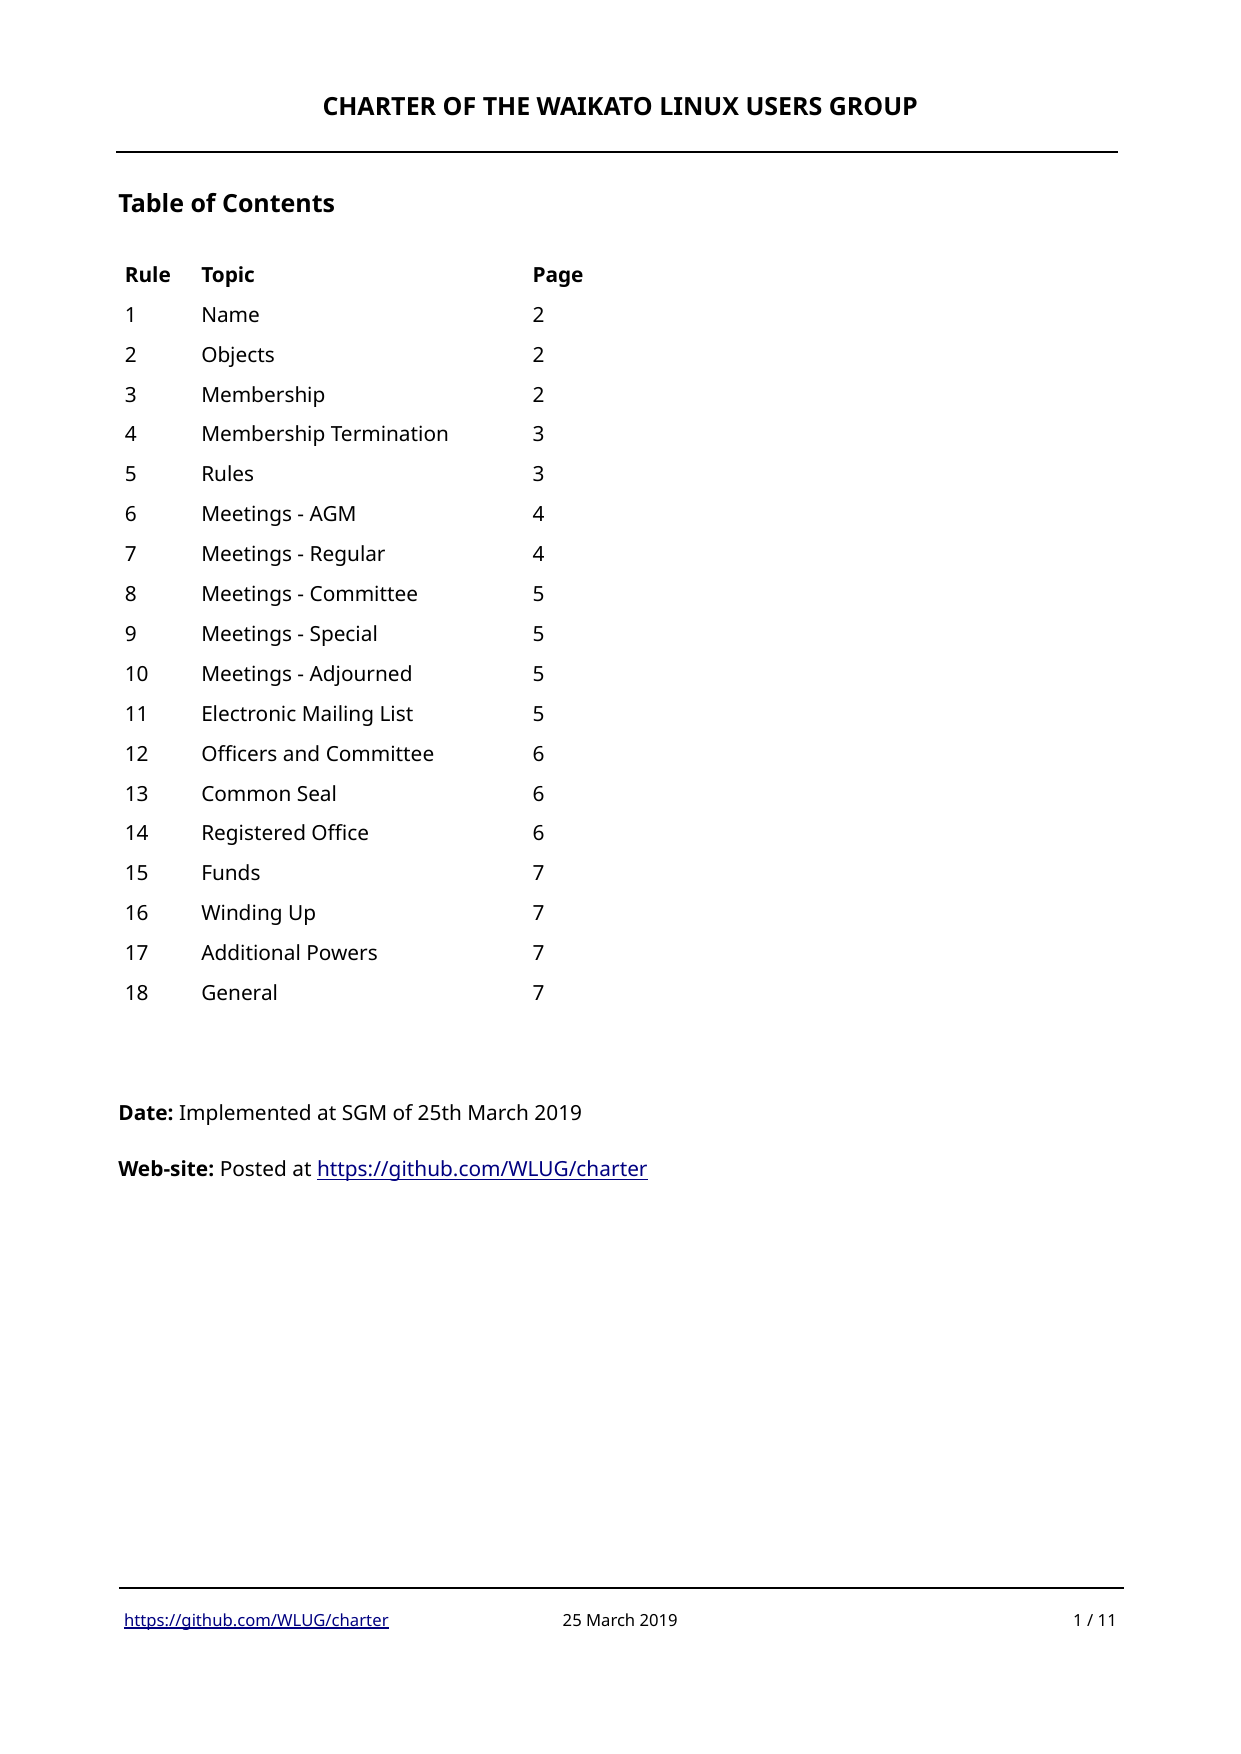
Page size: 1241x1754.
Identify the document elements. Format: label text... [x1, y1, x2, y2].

table_cell 7 [527, 973, 603, 1012]
table_cell 5 [527, 574, 603, 613]
table_cell 1 [119, 294, 195, 334]
table_cell Registered Office [195, 813, 527, 853]
table_cell Electronic Mailing List [195, 693, 527, 733]
table_cell Meetings - AGM [195, 494, 527, 533]
table_cell 3 [119, 374, 195, 414]
table_cell 8 [119, 574, 195, 613]
table_cell 6 [527, 813, 603, 853]
table_cell 7 [119, 534, 195, 573]
table_cell 7 [527, 853, 603, 893]
table_cell Meetings - Committee [195, 574, 527, 613]
table_cell Additional Powers [195, 933, 527, 972]
table_cell Meetings - Regular [195, 534, 527, 573]
table_cell Funds [195, 853, 527, 893]
table_cell Objects [195, 334, 527, 374]
table_cell 6 [527, 733, 603, 773]
table_cell General [195, 973, 527, 1012]
table_cell 7 [527, 933, 603, 972]
table_cell 3 [527, 454, 603, 494]
table_cell 6 [119, 494, 195, 533]
table_cell 2 [527, 294, 603, 334]
table_cell Winding Up [195, 893, 527, 932]
table_cell Membership [195, 374, 527, 414]
table_cell 10 [119, 653, 195, 693]
table_cell 5 [527, 693, 603, 733]
text Web-site: Posted at https://github.com/WLUG/charter [118, 1154, 1122, 1183]
table_cell 4 [527, 494, 603, 533]
table_cell 6 [527, 773, 603, 813]
text Date: Implemented at SGM of 25th March 2019 [118, 1098, 1122, 1126]
table_cell Meetings - Special [195, 613, 527, 653]
table_cell 14 [119, 813, 195, 853]
table_cell Membership Termination [195, 414, 527, 454]
table_cell Officers and Committee [195, 733, 527, 773]
table_cell Common Seal [195, 773, 527, 813]
table_cell 3 [527, 414, 603, 454]
table_cell 13 [119, 773, 195, 813]
table_cell 12 [119, 733, 195, 773]
table_cell 5 [119, 454, 195, 494]
table_cell 17 [119, 933, 195, 972]
table_cell 2 [119, 334, 195, 374]
table_cell 2 [527, 334, 603, 374]
table_cell 4 [527, 534, 603, 573]
table_cell 9 [119, 613, 195, 653]
table_cell 7 [527, 893, 603, 932]
table_cell Name [195, 294, 527, 334]
table_cell 15 [119, 853, 195, 893]
table_cell 2 [527, 374, 603, 414]
table_cell 5 [527, 613, 603, 653]
text Table of Contents [118, 186, 1122, 220]
table_header Page [527, 254, 603, 294]
table_cell Rules [195, 454, 527, 494]
table_cell 16 [119, 893, 195, 932]
table_cell 18 [119, 973, 195, 1012]
table_header Rule [119, 254, 195, 294]
table_cell 5 [527, 653, 603, 693]
table_cell Meetings - Adjourned [195, 653, 527, 693]
table_cell 4 [119, 414, 195, 454]
table_cell 11 [119, 693, 195, 733]
table_header Topic [195, 254, 527, 294]
